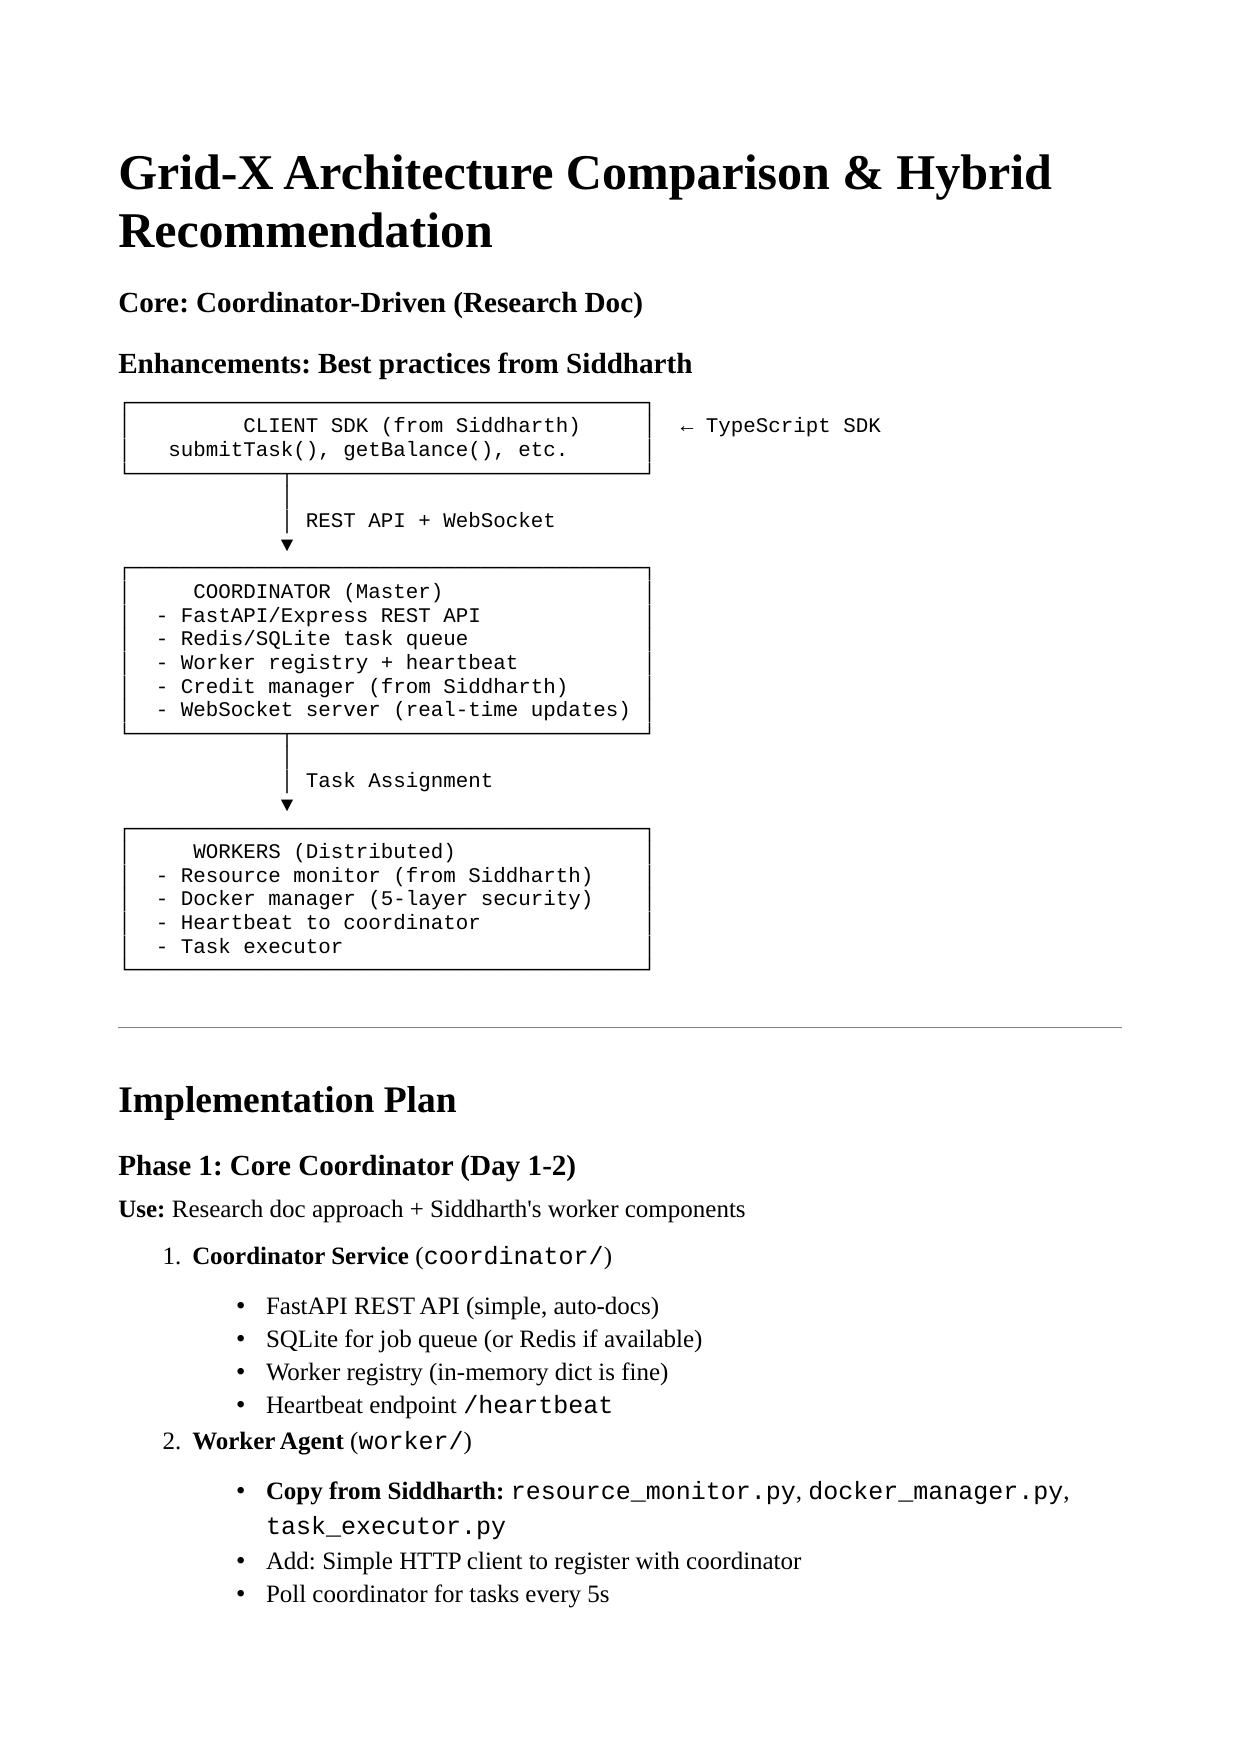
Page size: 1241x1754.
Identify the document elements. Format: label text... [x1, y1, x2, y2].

subtitle Implementation Plan [118, 1078, 1122, 1121]
text └────────────┬────────────────────────────┘ [287, 463, 1122, 486]
list Coordinator Service (coordinator/) [162, 1241, 1122, 1272]
subtitle Core: Coordinator-Driven (Research Doc) [118, 285, 1122, 319]
list Poll coordinator for tasks every 5s [236, 1579, 1122, 1608]
text │ - Docker manager (5-layer security) │ [118, 888, 1122, 912]
text ┌─────────────────────────────────────────┐ [118, 392, 1122, 416]
list SQLite for job queue (or Redis if available) [236, 1324, 1122, 1353]
text │ REST API + WebSocket [118, 510, 1122, 534]
text │ [118, 486, 1122, 510]
text │ - FastAPI/Express REST API │ [650, 605, 1122, 628]
text │ - Credit manager (from Siddharth) │ [125, 676, 649, 699]
text │ - Worker registry + heartbeat │ [118, 652, 1122, 676]
list FastAPI REST API (simple, auto-docs) [236, 1291, 1122, 1320]
list Worker registry (in-memory dict is fine) [236, 1357, 1122, 1386]
text ┌─────────────────────────────────────────┐ [118, 557, 1122, 581]
text │ - Redis/SQLite task queue │ [118, 628, 1122, 652]
list Copy from Siddharth: resource_monitor.py, docker_manager.py, task_executor.py [236, 1476, 1122, 1542]
text └────────────┬────────────────────────────┘ [287, 723, 1122, 747]
text │ - Resource monitor (from Siddharth) │ [125, 865, 649, 888]
text ┌─────────────────────────────────────────┐ [118, 817, 1122, 841]
text ▼ [118, 534, 1122, 557]
text └────────────┬────────────────────────────┘ [118, 463, 286, 486]
text Use: Research doc approach + Siddharth's worker components [118, 1194, 1122, 1223]
text └─────────────────────────────────────────┘ [118, 959, 1122, 983]
list Worker Agent (worker/) [162, 1426, 1122, 1457]
text └────────────┬────────────────────────────┘ [125, 723, 649, 733]
text │ - WebSocket server (real-time updates) │ [118, 699, 1122, 723]
list Heartbeat endpoint /heartbeat [236, 1391, 1122, 1421]
text │ Task Assignment [118, 770, 1122, 794]
list Add: Simple HTTP client to register with coordinator [236, 1546, 1122, 1575]
text │ CLIENT SDK (from Siddharth) │ ← TypeScript SDK [118, 416, 1122, 439]
text ▼ [118, 794, 1122, 817]
text │ - Heartbeat to coordinator │ [118, 912, 1122, 936]
subtitle Phase 1: Core Coordinator (Day 1-2) [118, 1148, 1122, 1181]
text │ - Task executor │ [650, 936, 1122, 959]
subtitle Enhancements: Best practices from Siddharth [118, 346, 1122, 379]
text │ - Credit manager (from Siddharth) │ [650, 676, 1122, 699]
text │ submitTask(), getBalance(), etc. │ [118, 439, 1122, 463]
text │ COORDINATOR (Master) │ [118, 581, 1122, 605]
text │ WORKERS (Distributed) │ [118, 841, 1122, 865]
text │ - Task executor │ [125, 936, 649, 959]
text │ [118, 747, 1122, 770]
text └────────────┬────────────────────────────┘ [125, 463, 649, 473]
text │ - FastAPI/Express REST API │ [125, 605, 649, 628]
text │ - Resource monitor (from Siddharth) │ [650, 865, 1122, 888]
text └────────────┬────────────────────────────┘ [118, 723, 286, 747]
subtitle Grid-X Architecture Comparison & Hybrid Recommendation [118, 143, 1122, 258]
